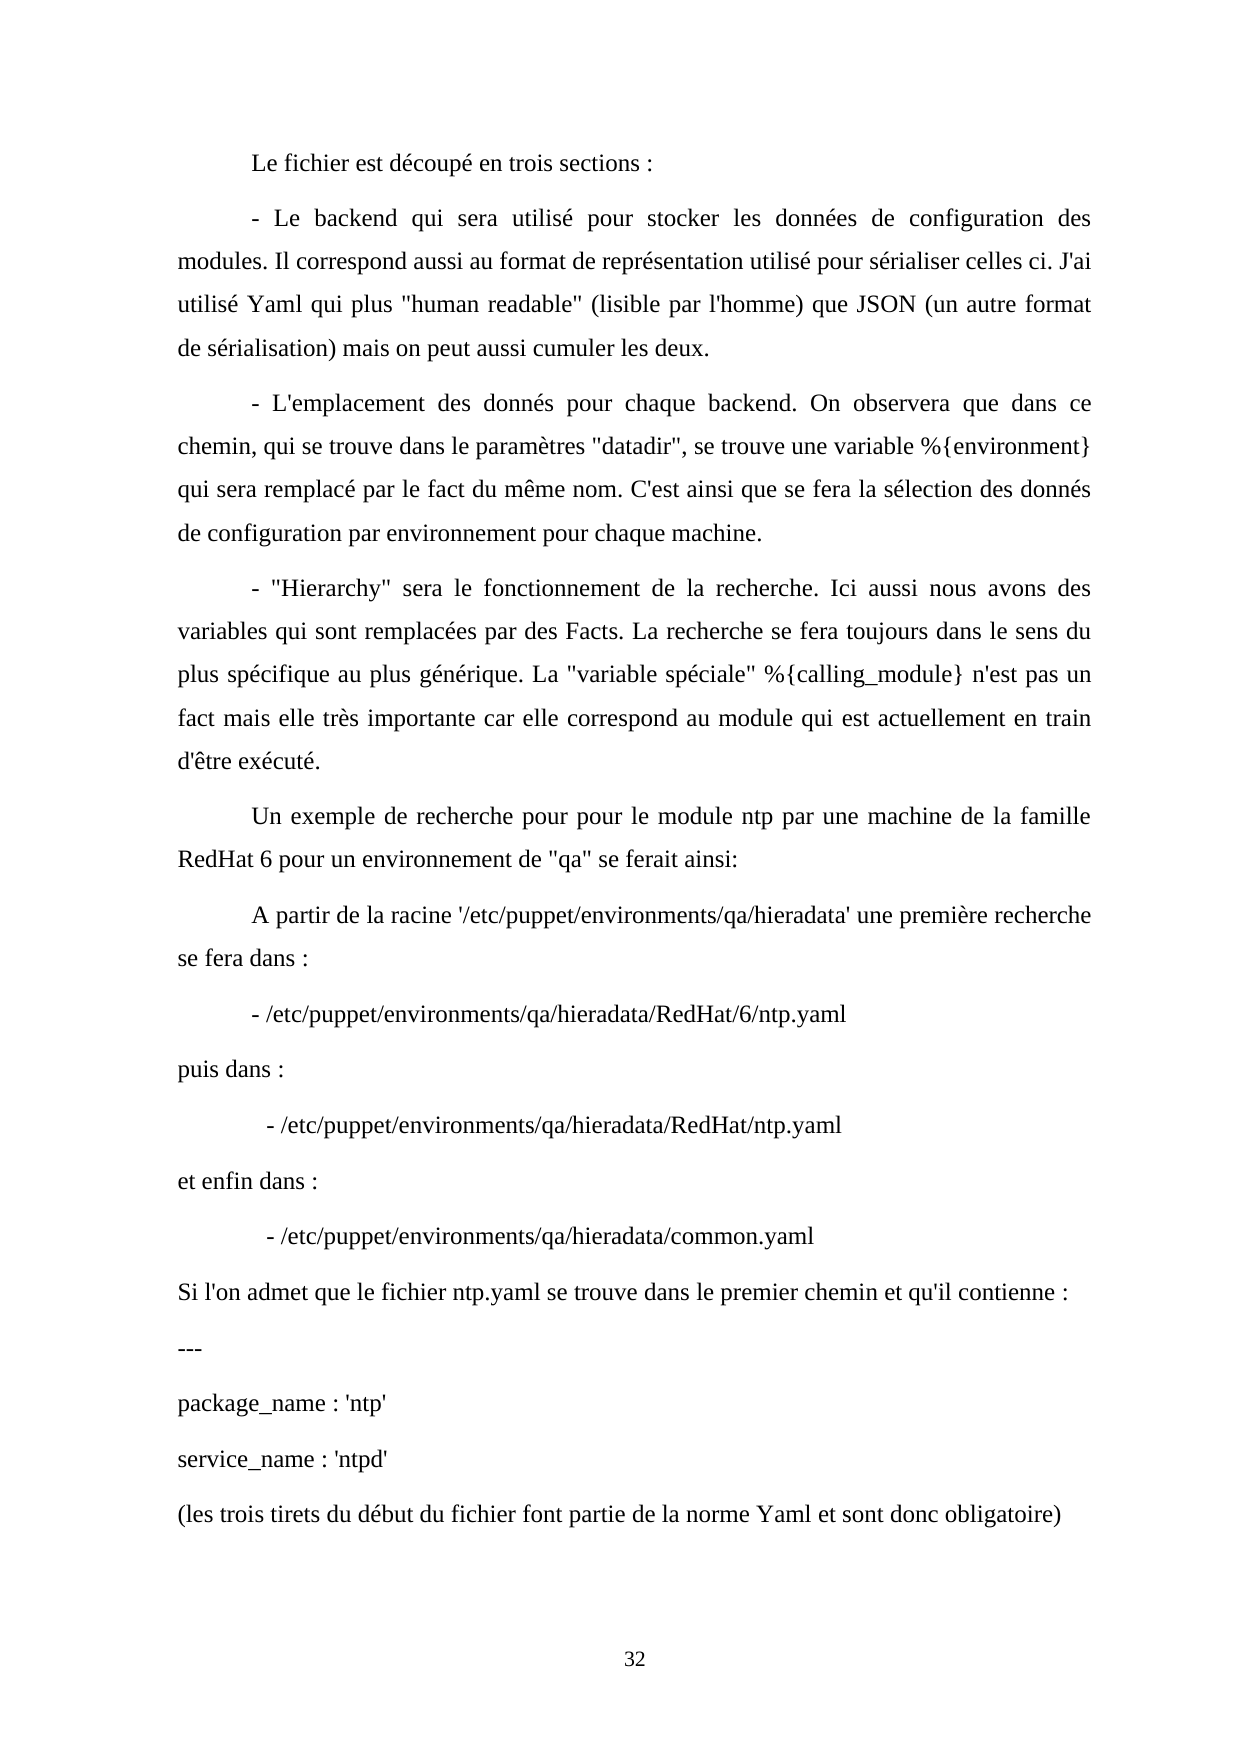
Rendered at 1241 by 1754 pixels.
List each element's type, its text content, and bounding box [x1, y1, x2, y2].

text - L'emplacement des donnés pour chaque backend. On observera que dans ce chemin, qui se trouve dans le paramètres "datadir", se trouve une variable %{environment} qui sera remplacé par le fact du même nom. C'est ainsi que se fera la sélection des donnés de configuration par environnement pour chaque machine. [177, 388, 1092, 546]
text A partir de la racine '/etc/puppet/environments/qa/hieradata' une première recherche se fera dans : [177, 900, 1092, 972]
text - "Hierarchy" sera le fonctionnement de la recherche. Ici aussi nous avons des variables qui sont remplacées par des Facts. La recherche se fera toujours dans le sens du plus spécifique au plus générique. La "variable spéciale" %{calling_module} n'est pas un fact mais elle très importante car elle correspond au module qui est actuellement en train d'être exécuté. [177, 573, 1092, 774]
text package_name : 'ntp' [177, 1388, 1092, 1417]
text - /etc/puppet/environments/qa/hieradata/common.yaml [177, 1221, 1092, 1250]
text - /etc/puppet/environments/qa/hieradata/RedHat/ntp.yaml [177, 1110, 1092, 1139]
text service_name : 'ntpd' [177, 1444, 1092, 1473]
text - /etc/puppet/environments/qa/hieradata/RedHat/6/ntp.yaml [177, 999, 1092, 1028]
text Si l'on admet que le fichier ntp.yaml se trouve dans le premier chemin et qu'il contienne : [177, 1277, 1092, 1306]
text --- [177, 1333, 1092, 1361]
text et enfin dans : [177, 1166, 1092, 1194]
text puis dans : [177, 1054, 1092, 1083]
text (les trois tirets du début du fichier font partie de la norme Yaml et sont donc obligatoire) [177, 1499, 1092, 1528]
text Le fichier est découpé en trois sections : [177, 148, 1092, 176]
text Un exemple de recherche pour pour le module ntp par une machine de la famille RedHat 6 pour un environnement de "qa" se ferait ainsi: [177, 801, 1092, 873]
text - Le backend qui sera utilisé pour stocker les données de configuration des modules. Il correspond aussi au format de représentation utilisé pour sérialiser celles ci. J'ai utilisé Yaml qui plus "human readable" (lisible par l'homme) que JSON (un autre format de sérialisation) mais on peut aussi cumuler les deux. [177, 203, 1092, 361]
